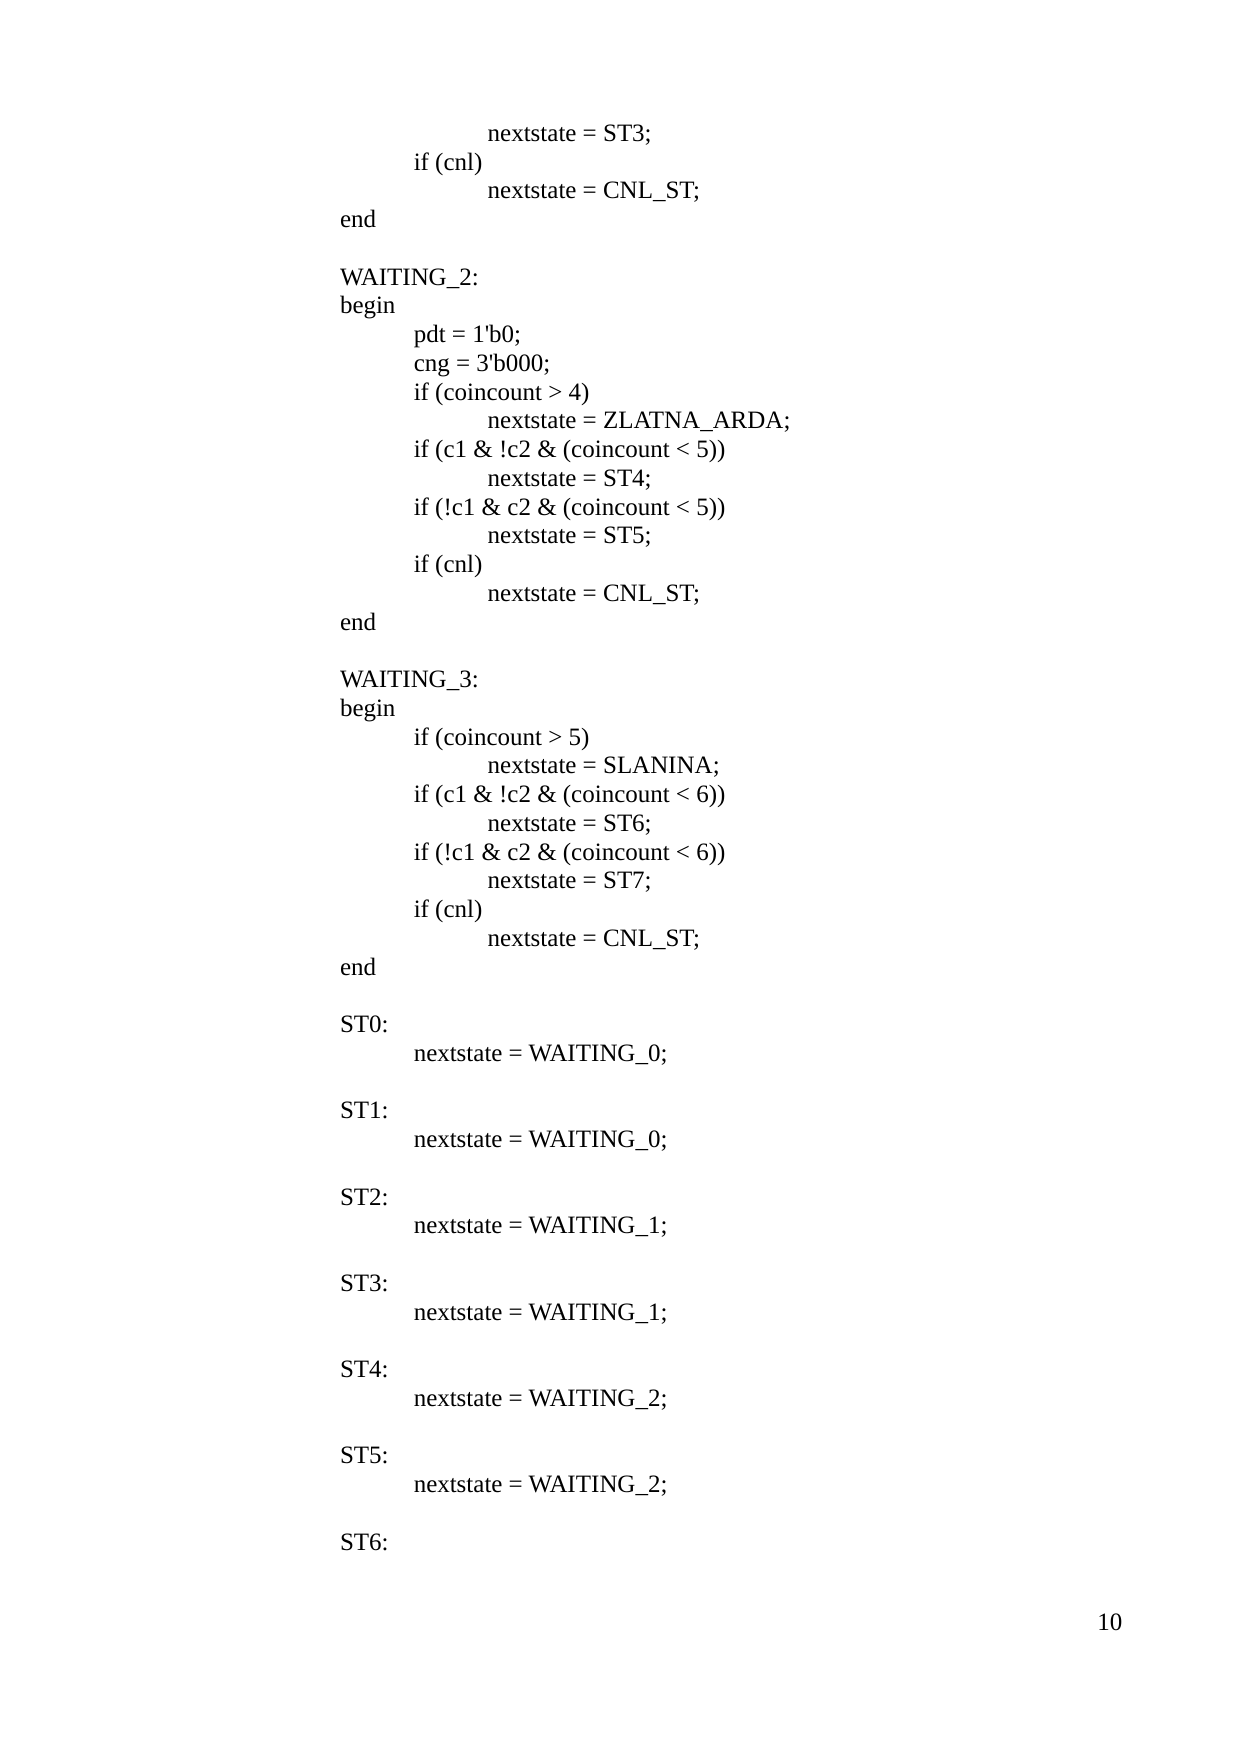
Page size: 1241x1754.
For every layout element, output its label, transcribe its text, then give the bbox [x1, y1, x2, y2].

text begin [118, 291, 1122, 319]
text nextstate = CNL_ST; [118, 176, 1122, 204]
text nextstate = ST5; [118, 521, 1122, 549]
text ST4: [118, 1354, 1122, 1383]
text ST3: [118, 1268, 1122, 1297]
text end [118, 952, 1122, 981]
text nextstate = CNL_ST; [118, 578, 1122, 607]
text nextstate = ST4; [118, 463, 1122, 492]
text if (c1 & !c2 & (coincount < 6)) [118, 779, 1122, 808]
text if (cnl) [118, 894, 1122, 923]
text if (c1 & !c2 & (coincount < 5)) [118, 434, 1122, 463]
text nextstate = SLANINA; [118, 751, 1122, 779]
text nextstate = ST6; [118, 808, 1122, 837]
text ST1: [118, 1096, 1122, 1124]
text WAITING_2: [118, 262, 1122, 291]
text ST2: [118, 1182, 1122, 1211]
text if (coincount > 4) [118, 377, 1122, 406]
text cng = 3'b000; [118, 348, 1122, 377]
text if (cnl) [118, 147, 1122, 176]
text if (!c1 & c2 & (coincount < 6)) [118, 837, 1122, 866]
text ST6: [118, 1527, 1122, 1556]
text nextstate = WAITING_0; [118, 1038, 1122, 1067]
text nextstate = ZLATNA_ARDA; [118, 406, 1122, 434]
text if (coincount > 5) [118, 722, 1122, 751]
text if (cnl) [118, 549, 1122, 578]
text end [118, 204, 1122, 233]
text pdt = 1'b0; [118, 319, 1122, 348]
text ST0: [118, 1009, 1122, 1038]
text ST5: [118, 1441, 1122, 1469]
text WAITING_3: [118, 664, 1122, 693]
text nextstate = ST7; [118, 866, 1122, 894]
text nextstate = CNL_ST; [118, 923, 1122, 952]
text end [118, 607, 1122, 636]
text nextstate = WAITING_2; [118, 1469, 1122, 1498]
text nextstate = WAITING_2; [118, 1383, 1122, 1412]
text nextstate = WAITING_1; [118, 1211, 1122, 1239]
text nextstate = WAITING_1; [118, 1297, 1122, 1326]
text nextstate = WAITING_0; [118, 1124, 1122, 1153]
text if (!c1 & c2 & (coincount < 5)) [118, 492, 1122, 521]
text begin [118, 693, 1122, 722]
text nextstate = ST3; [118, 118, 1122, 147]
